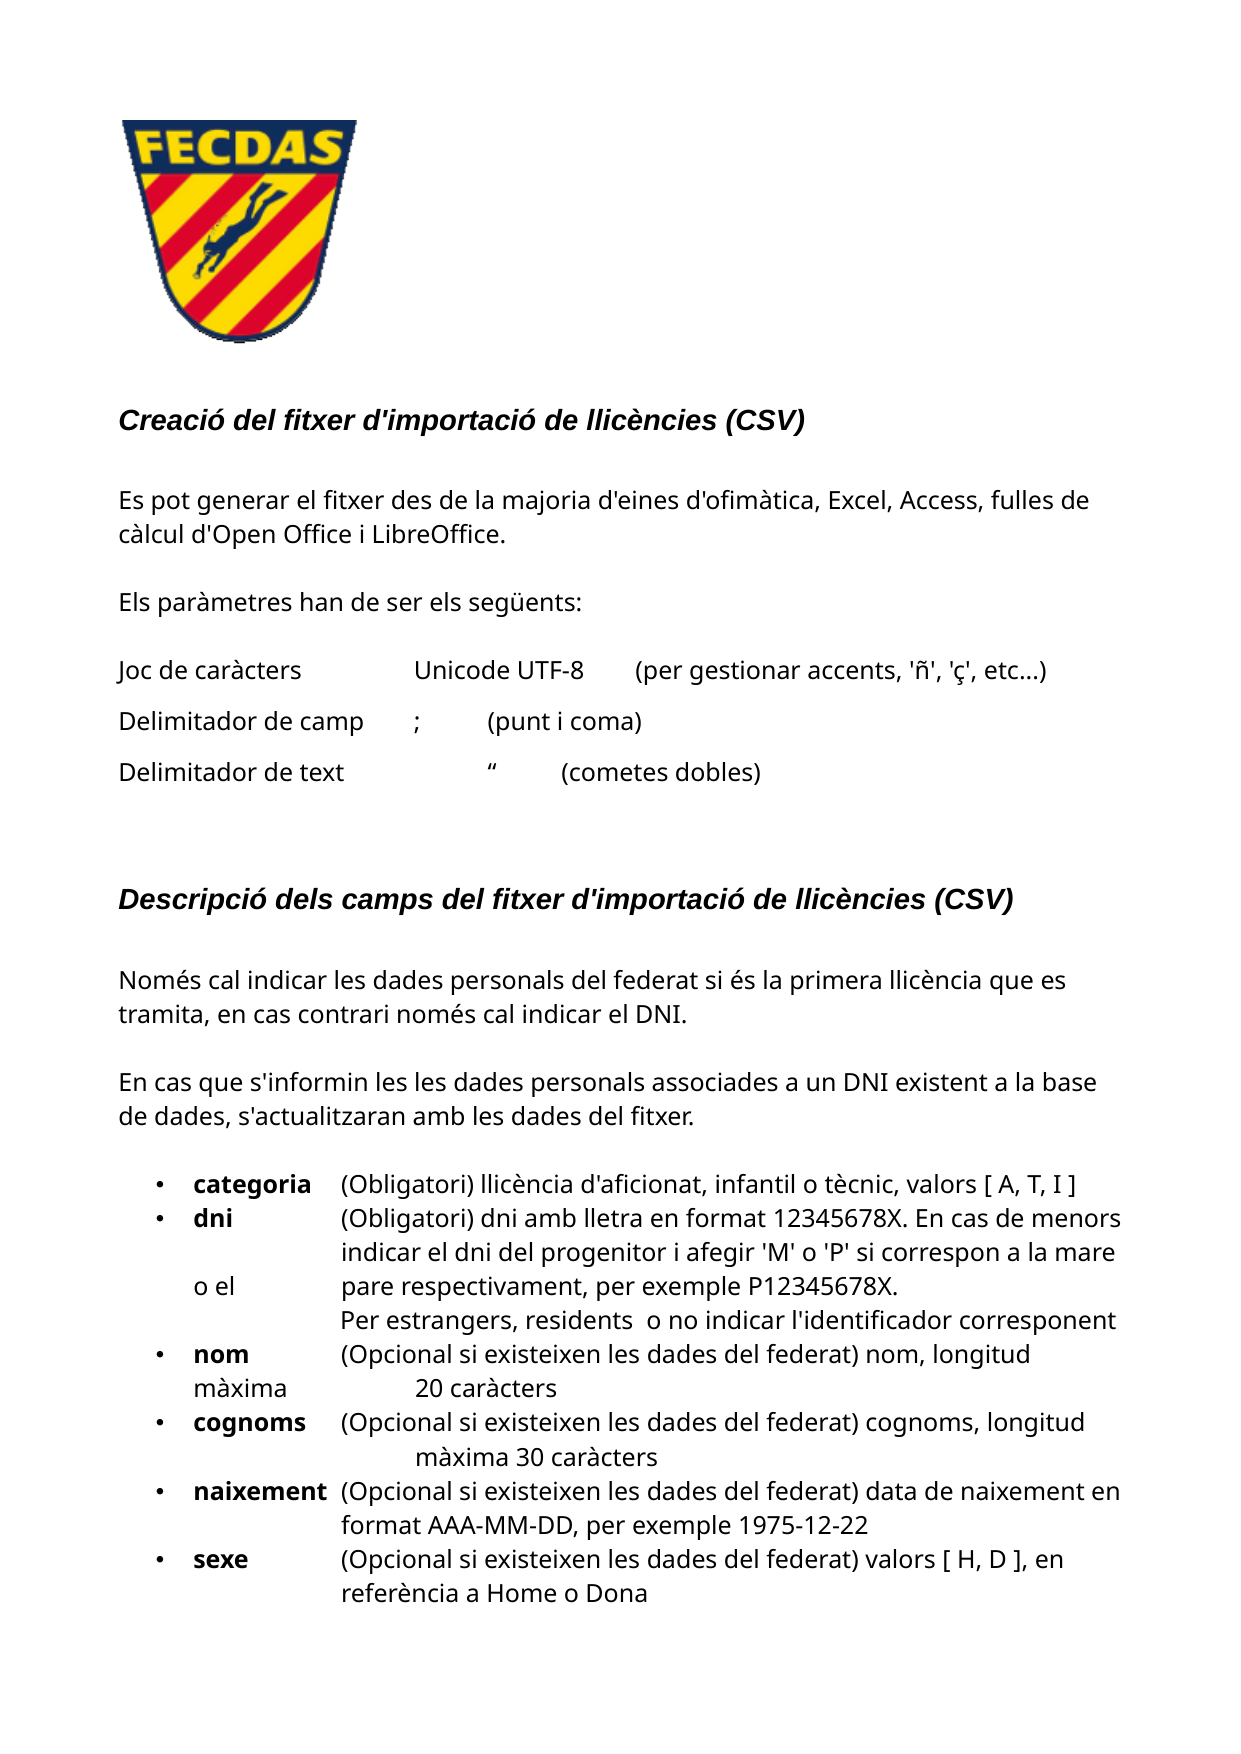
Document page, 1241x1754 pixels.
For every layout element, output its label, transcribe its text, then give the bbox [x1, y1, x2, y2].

list naixement (Opcional si existeixen les dades del federat) data de naixement en format AAA-MM-DD, per exemple 1975-12-22 [156, 1473, 1122, 1541]
list dni (Obligatori) dni amb lletra en format 12345678X. En cas de menors indicar el dni del progenitor i afegir 'M' o 'P' si correspon a la mare o el pare respectivament, per exemple P12345678X. [156, 1201, 1122, 1303]
text Delimitador de camp ; (punt i coma) [118, 704, 1122, 738]
list categoria (Obligatori) llicència d'aficionat, infantil o tècnic, valors [ A, T, I ] [156, 1167, 1122, 1201]
text En cas que s'informin les les dades personals associades a un DNI existent a la base de dades, s'actualitzaran amb les dades del fitxer. [118, 1064, 1122, 1133]
text Per estrangers, residents o no indicar l'identificador corresponent [118, 1303, 1122, 1337]
text Els paràmetres han de ser els següents: [118, 585, 1122, 619]
text Només cal indicar les dades personals del federat si és la primera llicència que es tramita, en cas contrari només cal indicar el DNI. [118, 962, 1122, 1030]
list sexe (Opcional si existeixen les dades del federat) valors [ H, D ], en referència a Home o Dona [156, 1541, 1122, 1609]
picture [119, 120, 359, 347]
text Joc de caràcters Unicode UTF-8 (per gestionar accents, 'ñ', 'ç', etc...) [118, 653, 1122, 687]
subtitle Creació del fitxer d'importació de llicències (CSV) [118, 403, 1122, 436]
text Delimitador de text “ (cometes dobles) [118, 755, 1122, 789]
list cognoms (Opcional si existeixen les dades del federat) cognoms, longitud màxima 30 caràcters [156, 1405, 1122, 1473]
text Es pot generar el fitxer des de la majoria d'eines d'ofimàtica, Excel, Access, fulles de càlcul d'Open Office i LibreOffice. [118, 483, 1122, 551]
subtitle Descripció dels camps del fitxer d'importació de llicències (CSV) [118, 882, 1122, 916]
list nom (Opcional si existeixen les dades del federat) nom, longitud màxima 20 caràcters [156, 1337, 1122, 1405]
